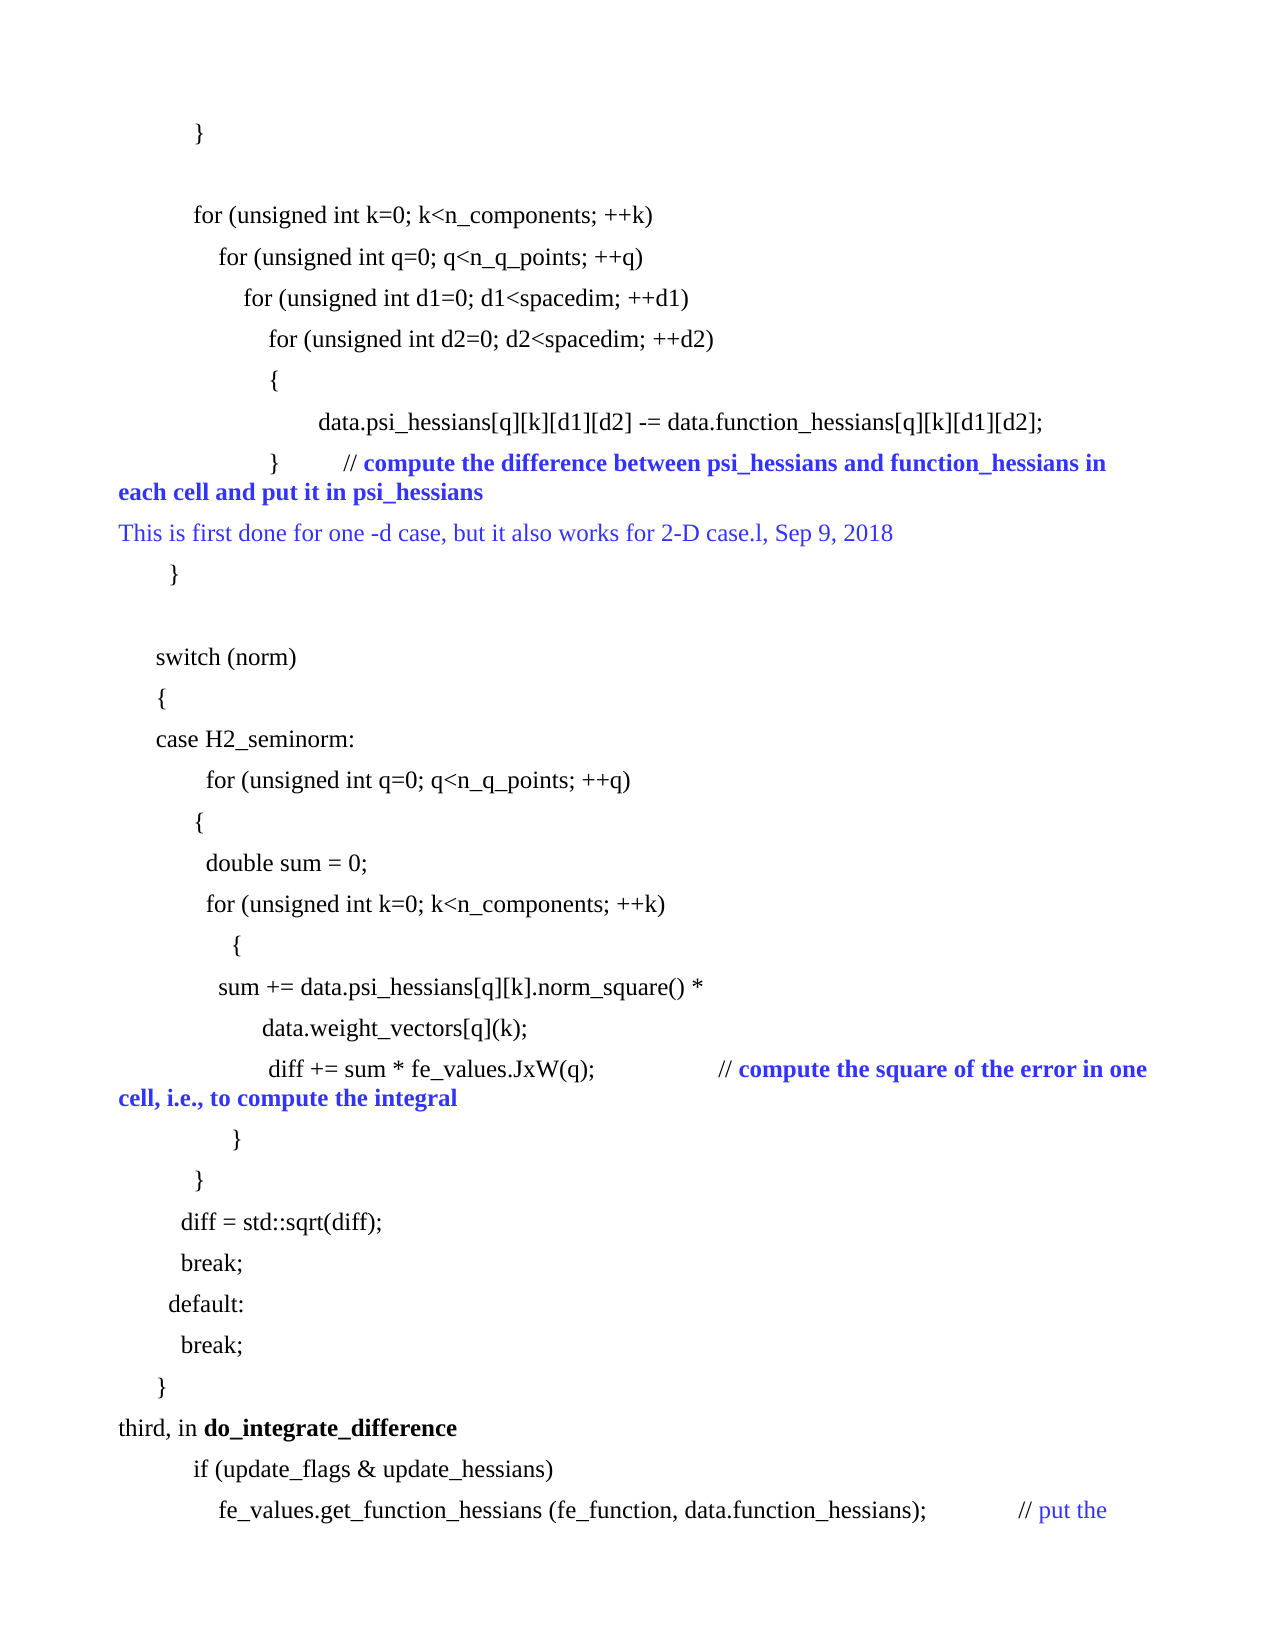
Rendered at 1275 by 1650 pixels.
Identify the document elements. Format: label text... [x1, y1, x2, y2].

text { [118, 683, 1157, 712]
text data.psi_hessians[q][k][d1][d2] -= data.function_hessians[q][k][d1][d2]; [118, 407, 1157, 436]
text This is first done for one -d case, but it also works for 2-D case.l, Sep 9, 2018 [118, 518, 1157, 547]
text diff += sum * fe_values.JxW(q); // compute the square of the error in one cell, i.e., to compute the integral [118, 1054, 1157, 1112]
text { [118, 366, 1157, 394]
text for (unsigned int k=0; k<n_components; ++k) [118, 889, 1157, 918]
text { [118, 807, 1157, 836]
text third, in do_integrate_difference [118, 1413, 1157, 1442]
text sum += data.psi_hessians[q][k].norm_square() * [118, 972, 1157, 1001]
text { [118, 931, 1157, 959]
text diff = std::sqrt(diff); [118, 1207, 1157, 1236]
text switch (norm) [118, 642, 1157, 671]
text } [118, 1124, 1157, 1153]
text } [118, 1166, 1157, 1194]
text } // compute the difference between psi_hessians and function_hessians in each cell and put it in psi_hessians [118, 448, 1157, 506]
text case H2_seminorm: [118, 724, 1157, 753]
text fe_values.get_function_hessians (fe_function, data.function_hessians); // put the [118, 1496, 1157, 1524]
text for (unsigned int q=0; q<n_q_points; ++q) [118, 766, 1157, 794]
text break; [118, 1248, 1157, 1277]
text for (unsigned int d2=0; d2<spacedim; ++d2) [118, 324, 1157, 353]
text } [118, 118, 1157, 147]
text for (unsigned int q=0; q<n_q_points; ++q) [118, 242, 1157, 271]
text default: [118, 1289, 1157, 1318]
text data.weight_vectors[q](k); [118, 1013, 1157, 1042]
text double sum = 0; [118, 848, 1157, 877]
text for (unsigned int d1=0; d1<spacedim; ++d1) [118, 283, 1157, 312]
text break; [118, 1331, 1157, 1359]
text } [118, 1372, 1157, 1401]
text for (unsigned int k=0; k<n_components; ++k) [118, 201, 1157, 229]
text } [118, 559, 1157, 588]
text if (update_flags & update_hessians) [118, 1454, 1157, 1483]
